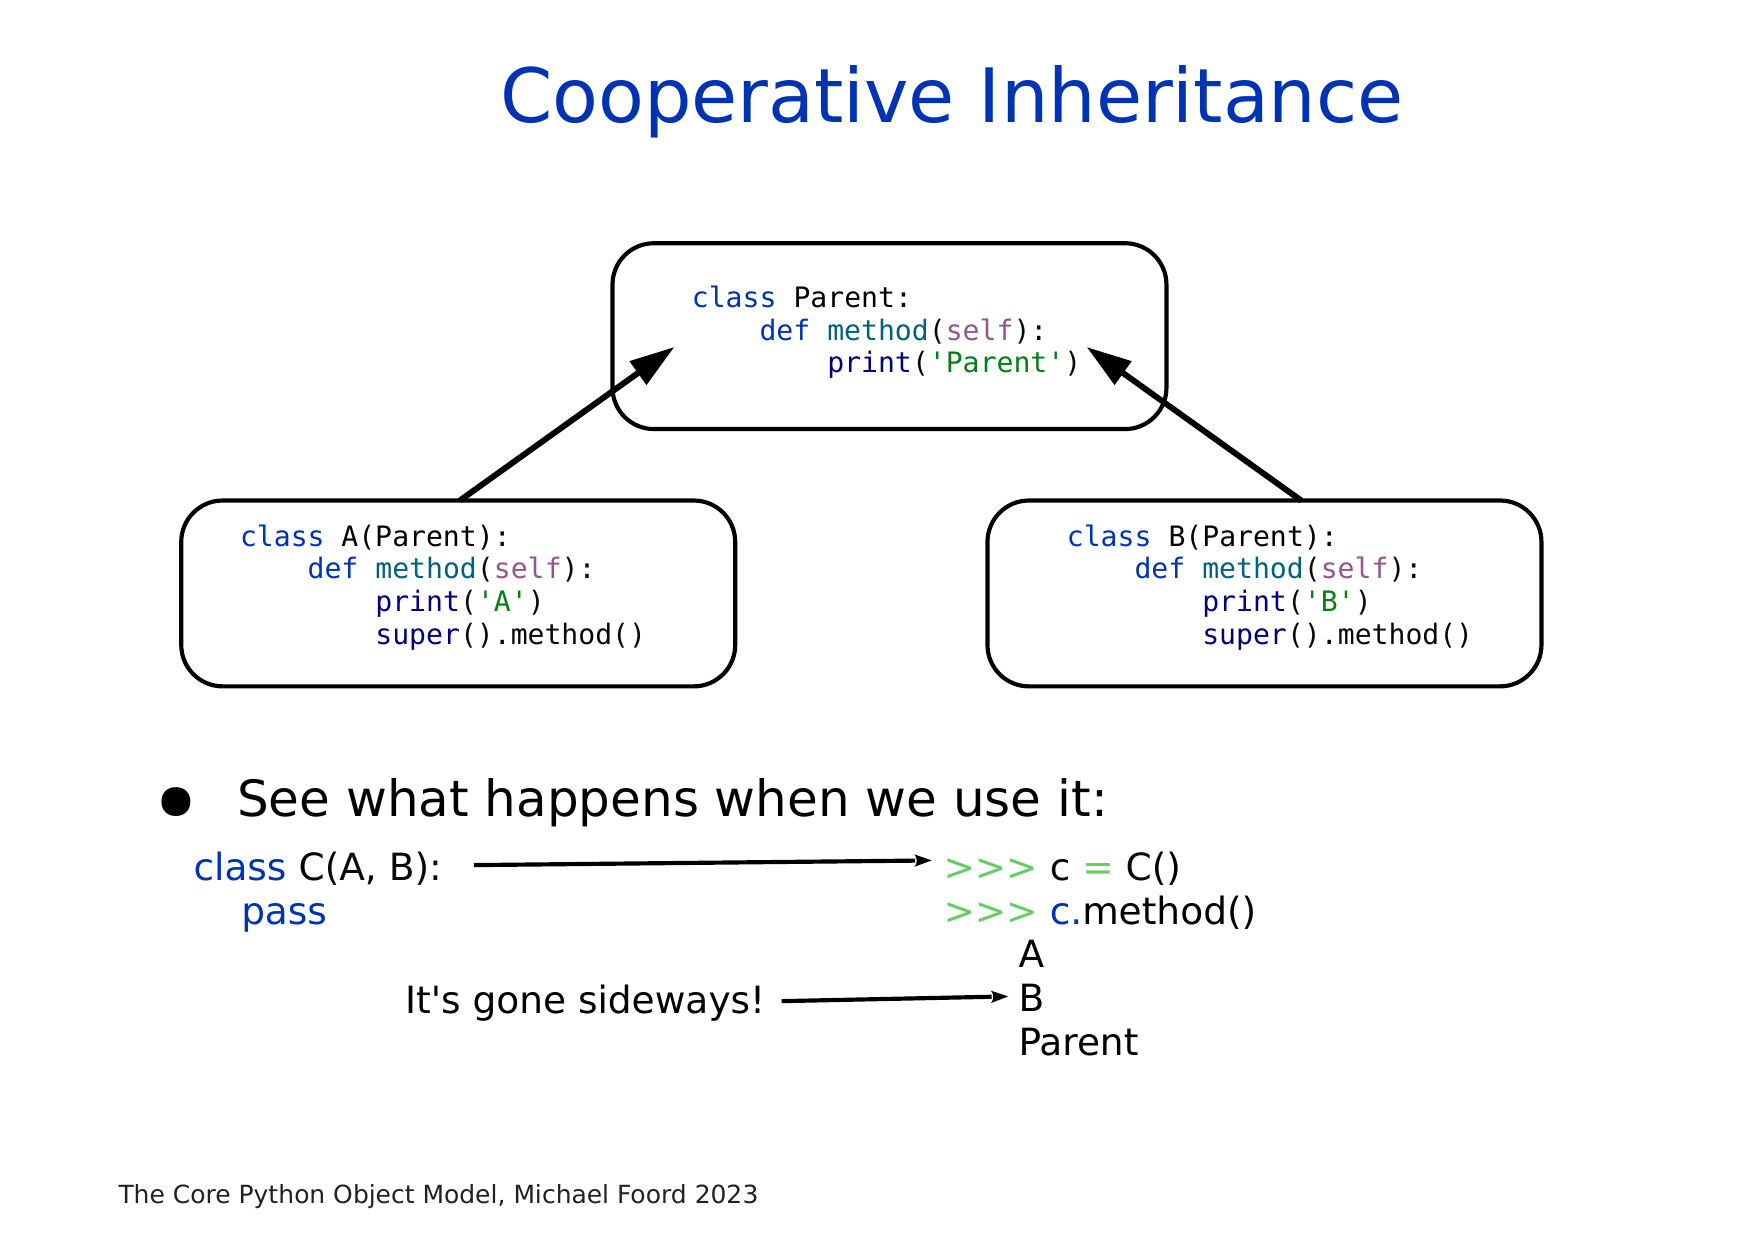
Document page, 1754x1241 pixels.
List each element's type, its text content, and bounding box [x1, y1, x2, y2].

text Cooperative Inheritance [268, 53, 1636, 140]
text A [193, 933, 1636, 977]
text class C(A, B): >>> c = C() pass >>> c.method() [193, 846, 1636, 933]
list See what happens when we use it: [156, 770, 1636, 828]
text B [193, 977, 1636, 1020]
text Parent [193, 1020, 1636, 1064]
